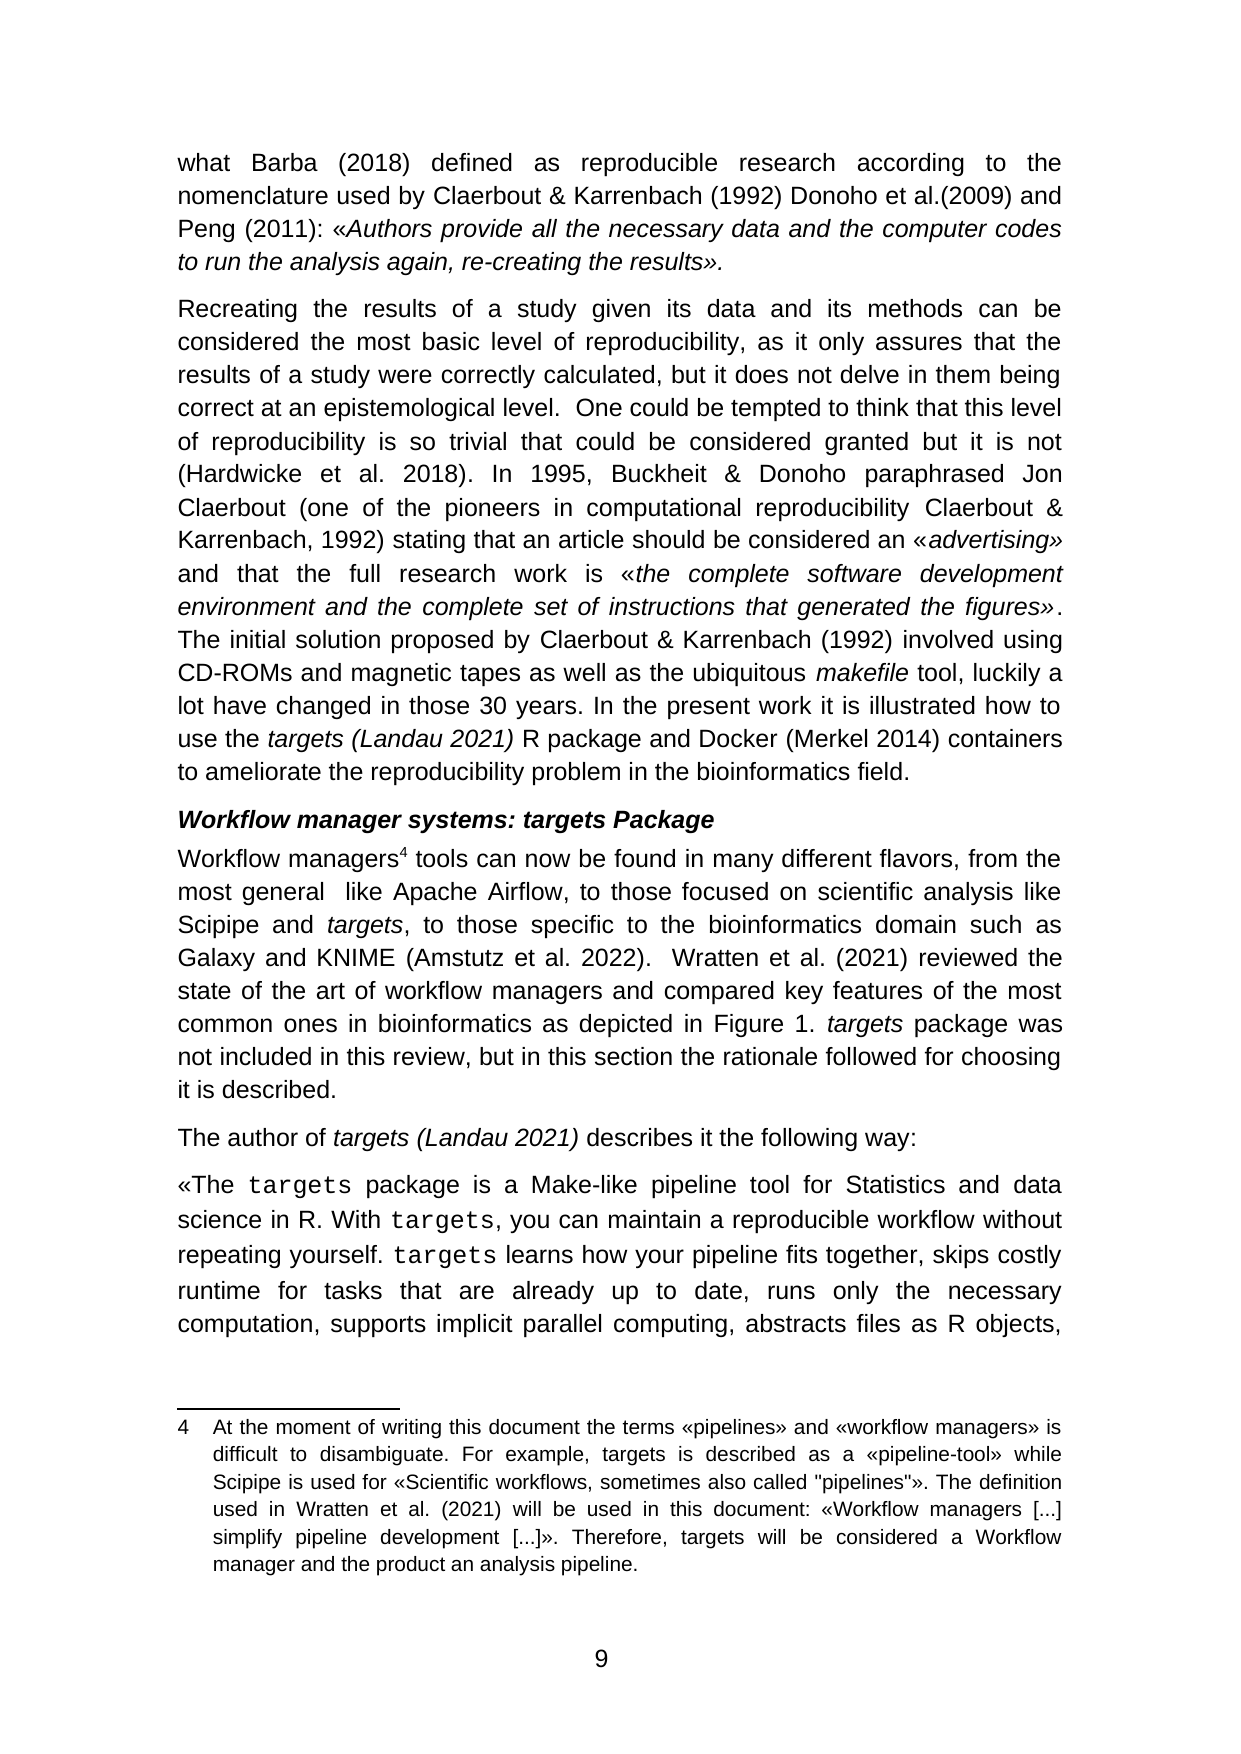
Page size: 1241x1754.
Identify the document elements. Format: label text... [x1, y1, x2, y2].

text The author of targets (Landau 2021) describes it the following way: [177, 1122, 1063, 1151]
subtitle Workflow manager systems: targets Package [177, 805, 1063, 833]
text Workflow managers tools can now be found in many different flavors, from the most general like Apache Airflow, to those focused on scientific analysis like Scipipe and targets, to those specific to the bioinformatics domain such as Galaxy and KNIME (Amstutz et al. 2022). Wratten et al. (2021) reviewed the state of the art of workflow managers and compared key features of the most common ones in bioinformatics as depicted in Figure 1. targets package was not included in this review, but in this section the rationale followed for choosing it is described. [177, 844, 1063, 1104]
text At the moment of writing this document the terms «pipelines» and «workflow managers» is difficult to disambiguate. For example, targets is described as a «pipeline-tool» while Scipipe is used for «Scientific workflows, sometimes also called "pipelines"». The definition used in Wratten et al. (2021) will be used in this document: «Workflow managers [...] simplify pipeline development [...]». Therefore, targets will be considered a Workflow manager and the product an analysis pipeline. [177, 1414, 1063, 1576]
text Recreating the results of a study given its data and its methods can be considered the most basic level of reproducibility, as it only assures that the results of a study were correctly calculated, but it does not delve in them being correct at an epistemological level. One could be tempted to think that this level of reproducibility is so trivial that could be considered granted but it is not (Hardwicke et al. 2018). In 1995, Buckheit & Donoho paraphrased Jon Claerbout (one of the pioneers in computational reproducibility Claerbout & Karrenbach, 1992) stating that an article should be considered an «advertising» and that the full research work is «the complete software development environment and the complete set of instructions that generated the figures». The initial solution proposed by Claerbout & Karrenbach (1992) involved using CD-ROMs and magnetic tapes as well as the ubiquitous makefile tool, luckily a lot have changed in those 30 years. In the present work it is illustrated how to use the targets (Landau 2021) R package and Docker (Merkel 2014) containers to ameliorate the reproducibility problem in the bioinformatics field. [177, 294, 1063, 785]
text «The targets package is a Make-like pipeline tool for Statistics and data science in R. With targets, you can maintain a reproducible workflow without repeating yourself. targets learns how your pipeline fits together, skips costly runtime for tasks that are already up to date, runs only the necessary computation, supports implicit parallel computing, abstracts files as R objects, [177, 1170, 1063, 1337]
text what Barba (2018) defined as reproducible research according to the nomenclature used by Claerbout & Karrenbach (1992) Donoho et al.(2009) and Peng (2011): «Authors provide all the necessary data and the computer codes to run the analysis again, re-creating the results». [177, 148, 1063, 276]
